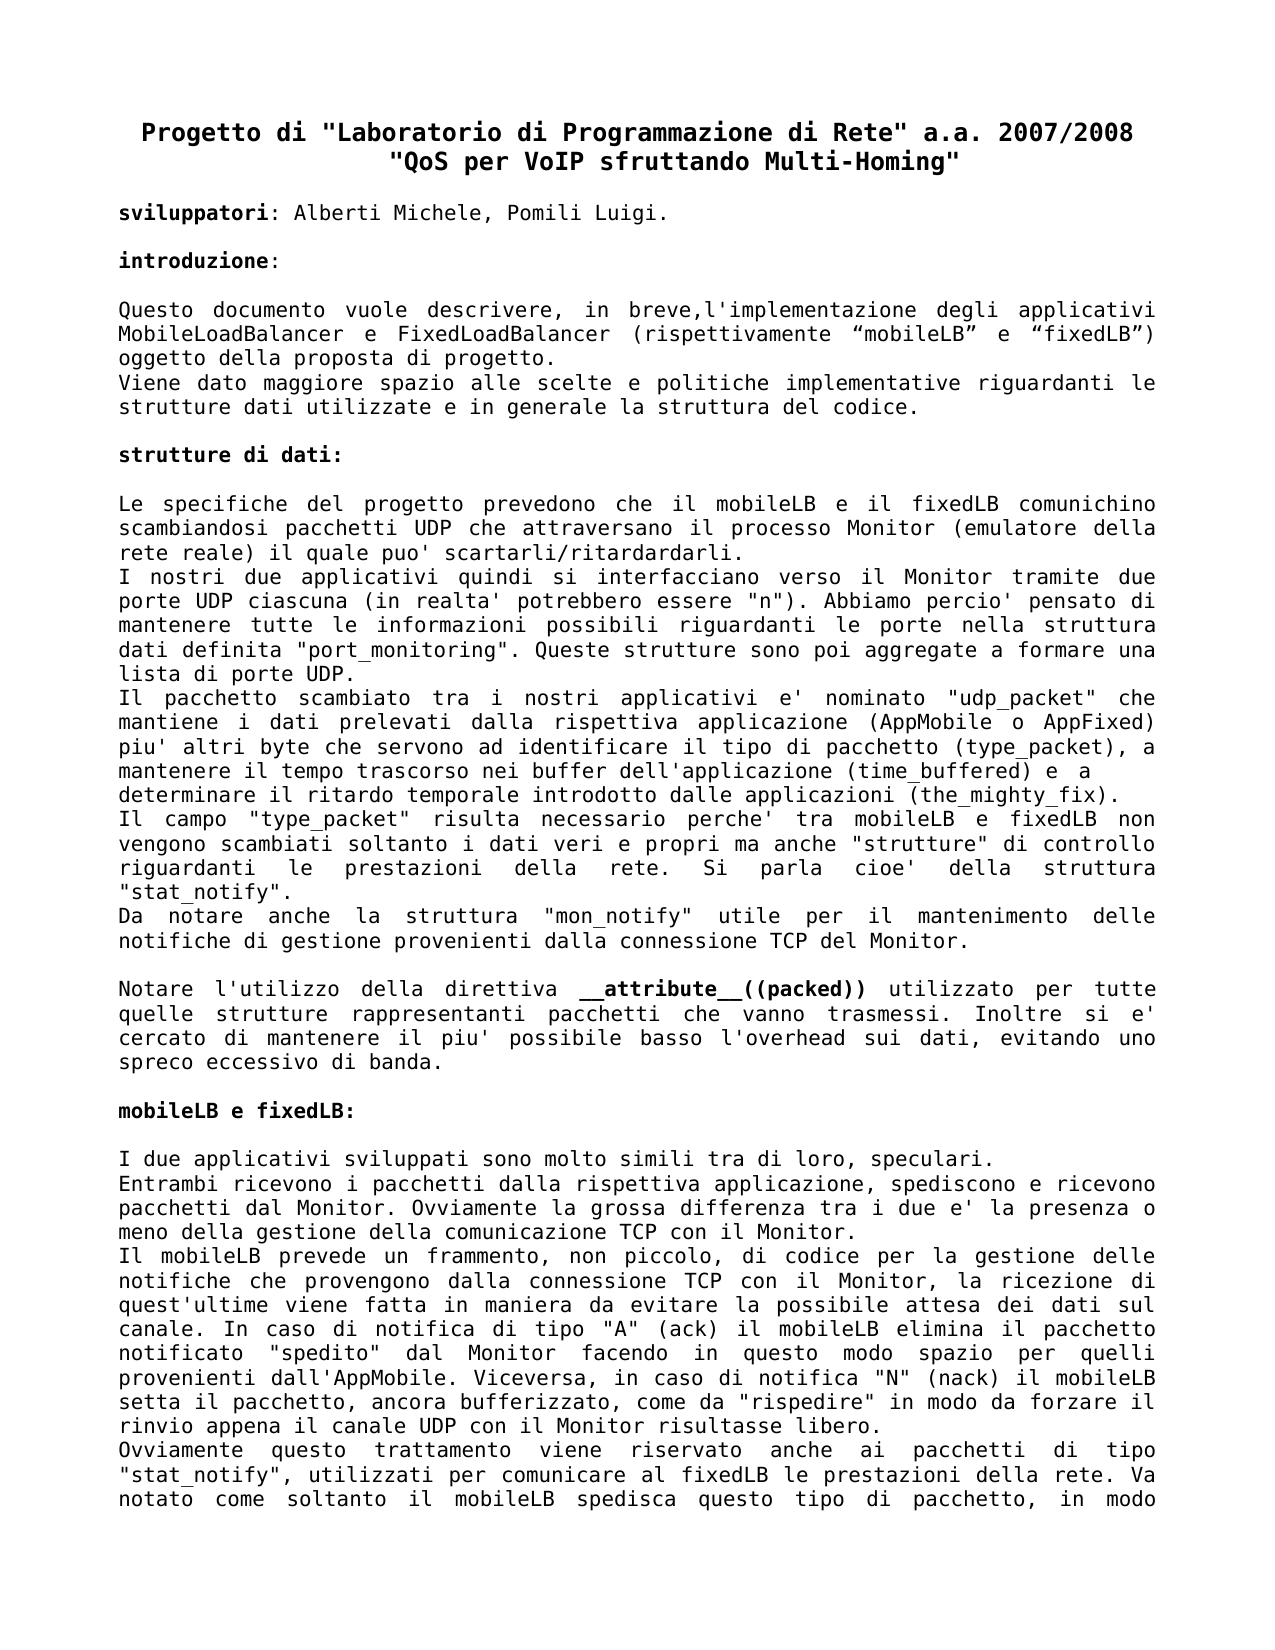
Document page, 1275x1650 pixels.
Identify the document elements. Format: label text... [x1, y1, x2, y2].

text sviluppatori: Alberti Michele, Pomili Luigi. [118, 201, 1157, 225]
text Viene dato maggiore spazio alle scelte e politiche implementative riguardanti le strutture dati utilizzate e in generale la struttura del codice. [118, 371, 1157, 419]
text strutture di dati: [118, 443, 1157, 468]
text Entrambi ricevono i pacchetti dalla rispettiva applicazione, spediscono e ricevono pacchetti dal Monitor. Ovviamente la grossa differenza tra i due e' la presenza o meno della gestione della comunicazione TCP con il Monitor. [118, 1172, 1157, 1244]
text I due applicativi sviluppati sono molto simili tra di loro, speculari. [118, 1147, 1157, 1172]
text I nostri due applicativi quindi si interfacciano verso il Monitor tramite due porte UDP ciascuna (in realta' potrebbero essere "n"). Abbiamo percio' pensato di mantenere tutte le informazioni possibili riguardanti le porte nella struttura dati definita "port_monitoring". Queste strutture sono poi aggregate a formare una lista di porte UDP. [118, 565, 1157, 686]
text Le specifiche del progetto prevedono che il mobileLB e il fixedLB comunichino scambiandosi pacchetti UDP che attraversano il processo Monitor (emulatore della rete reale) il quale puo' scartarli/ritardardarli. [118, 492, 1157, 565]
text Ovviamente questo trattamento viene riservato anche ai pacchetti di tipo "stat_notify", utilizzati per comunicare al fixedLB le prestazioni della rete. Va notato come soltanto il mobileLB spedisca questo tipo di pacchetto, in modo [118, 1438, 1157, 1511]
text Questo documento vuole descrivere, in breve,l'implementazione degli applicativi MobileLoadBalancer e FixedLoadBalancer (rispettivamente “mobileLB” e “fixedLB”) oggetto della proposta di progetto. [118, 298, 1157, 371]
text Notare l'utilizzo della direttiva __attribute__((packed)) utilizzato per tutte quelle strutture rappresentanti pacchetti che vanno trasmessi. Inoltre si e' cercato di mantenere il piu' possibile basso l'overhead sui dati, evitando uno spreco eccessivo di banda. [118, 977, 1157, 1074]
text mobileLB e fixedLB: [118, 1099, 1157, 1123]
text introduzione: [118, 249, 1157, 273]
text Progetto di "Laboratorio di Programmazione di Rete" a.a. 2007/2008 [118, 118, 1157, 147]
text Il mobileLB prevede un frammento, non piccolo, di codice per la gestione delle notifiche che provengono dalla connessione TCP con il Monitor, la ricezione di quest'ultime viene fatta in maniera da evitare la possibile attesa dei dati sul canale. In caso di notifica di tipo "A" (ack) il mobileLB elimina il pacchetto notificato "spedito" dal Monitor facendo in questo modo spazio per quelli provenienti dall'AppMobile. Viceversa, in caso di notifica "N" (nack) il mobileLB setta il pacchetto, ancora bufferizzato, come da "rispedire" in modo da forzare il rinvio appena il canale UDP con il Monitor risultasse libero. [118, 1244, 1157, 1438]
text "QoS per VoIP sfruttando Multi-Homing" [118, 147, 1157, 176]
text Il campo "type_packet" risulta necessario perche' tra mobileLB e fixedLB non vengono scambiati soltanto i dati veri e propri ma anche "strutture" di controllo riguardanti le prestazioni della rete. Si parla cioe' della struttura "stat_notify". [118, 807, 1157, 904]
text Da notare anche la struttura "mon_notify" utile per il mantenimento delle notifiche di gestione provenienti dalla connessione TCP del Monitor. [118, 904, 1157, 953]
text Il pacchetto scambiato tra i nostri applicativi e' nominato "udp_packet" che mantiene i dati prelevati dalla rispettiva applicazione (AppMobile o AppFixed) piu' altri byte che servono ad identificare il tipo di pacchetto (type_packet), a mantenere il tempo trascorso nei buffer dell'applicazione (time_buffered) e a determinare il ritardo temporale introdotto dalle applicazioni (the_mighty_fix). [118, 686, 1157, 807]
